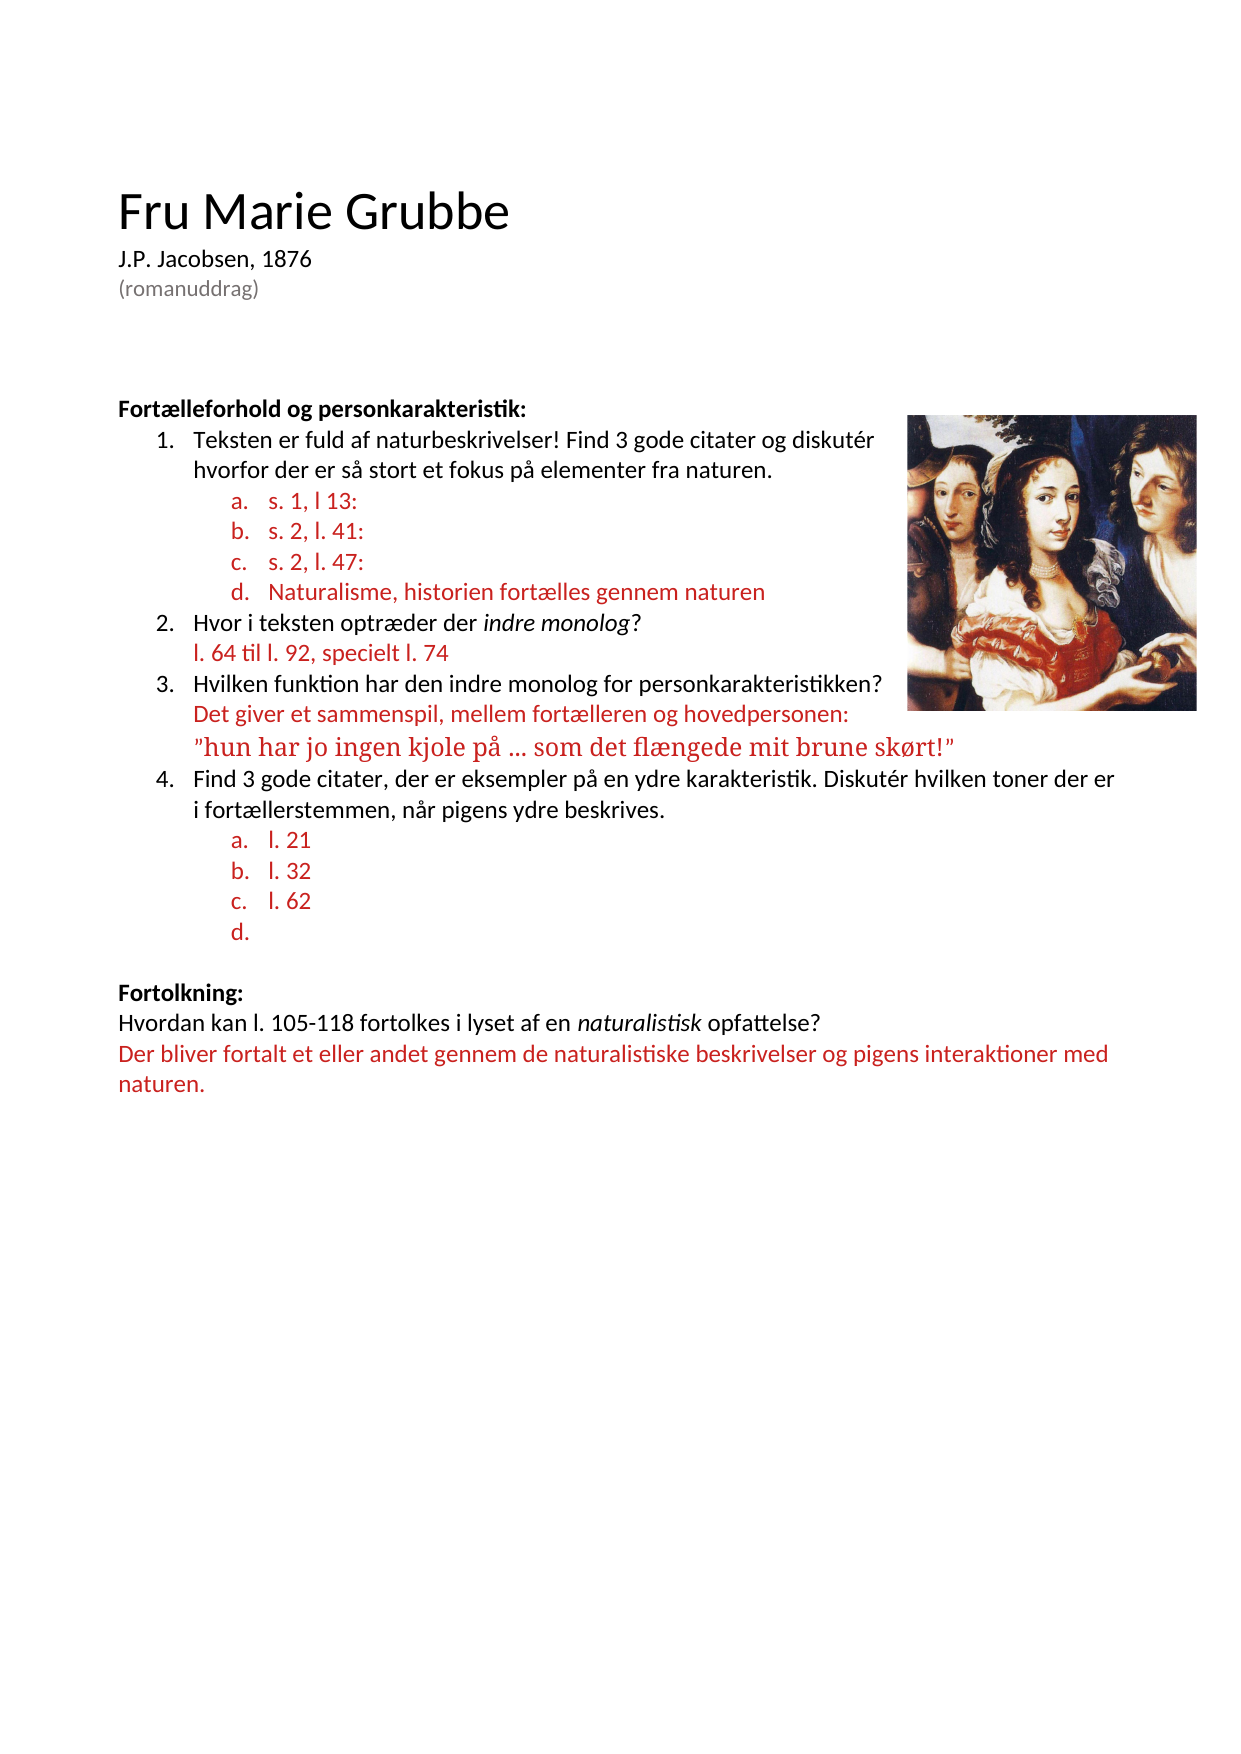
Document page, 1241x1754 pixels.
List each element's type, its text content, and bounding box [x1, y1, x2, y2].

text Fortolkning: [118, 977, 1122, 1007]
text Fortælleforhold og personkarakteristik: [118, 393, 1122, 424]
list l. 62 [231, 885, 1122, 916]
list s. 2, l. 47: [231, 546, 920, 577]
list l. 21 [231, 824, 1122, 855]
list Det giver et sammenspil, mellem fortælleren og hovedpersonen: [156, 699, 1122, 729]
list s. 2, l. 41: [231, 516, 920, 546]
text Hvordan kan l. 105-118 fortolkes i lyset af en naturalistisk opfattelse? [118, 1007, 1122, 1038]
list Naturalisme, historien fortælles gennem naturen [231, 577, 920, 607]
list s. 1, l 13: [231, 485, 920, 516]
list Hvor i teksten optræder der indre monolog? [156, 607, 920, 638]
text Der bliver fortalt et eller andet gennem de naturalistiske beskrivelser og pigens interaktioner med naturen. [118, 1038, 1122, 1099]
list ”hun har jo ingen kjole på ... som det flængede mit brune skørt!” [156, 729, 1122, 763]
text J.P. Jacobsen, 1876 [118, 243, 1122, 274]
list Teksten er fuld af naturbeskrivelser! Find 3 gode citater og diskutér hvorfor der er så stort et fokus på elementer fra naturen. [156, 424, 920, 485]
text (romanuddrag) [118, 274, 1122, 302]
list l. 32 [231, 855, 1122, 885]
text Fru Marie Grubbe [118, 177, 1122, 243]
list Hvilken funktion har den indre monolog for personkarakteristikken? [156, 668, 920, 699]
picture [920, 415, 1200, 713]
list Find 3 gode citater, der er eksempler på en ydre karakteristik. Diskutér hvilken toner der er i fortællerstemmen, når pigens ydre beskrives. [156, 763, 1122, 824]
list l. 64 til l. 92, specielt l. 74 [156, 638, 920, 668]
